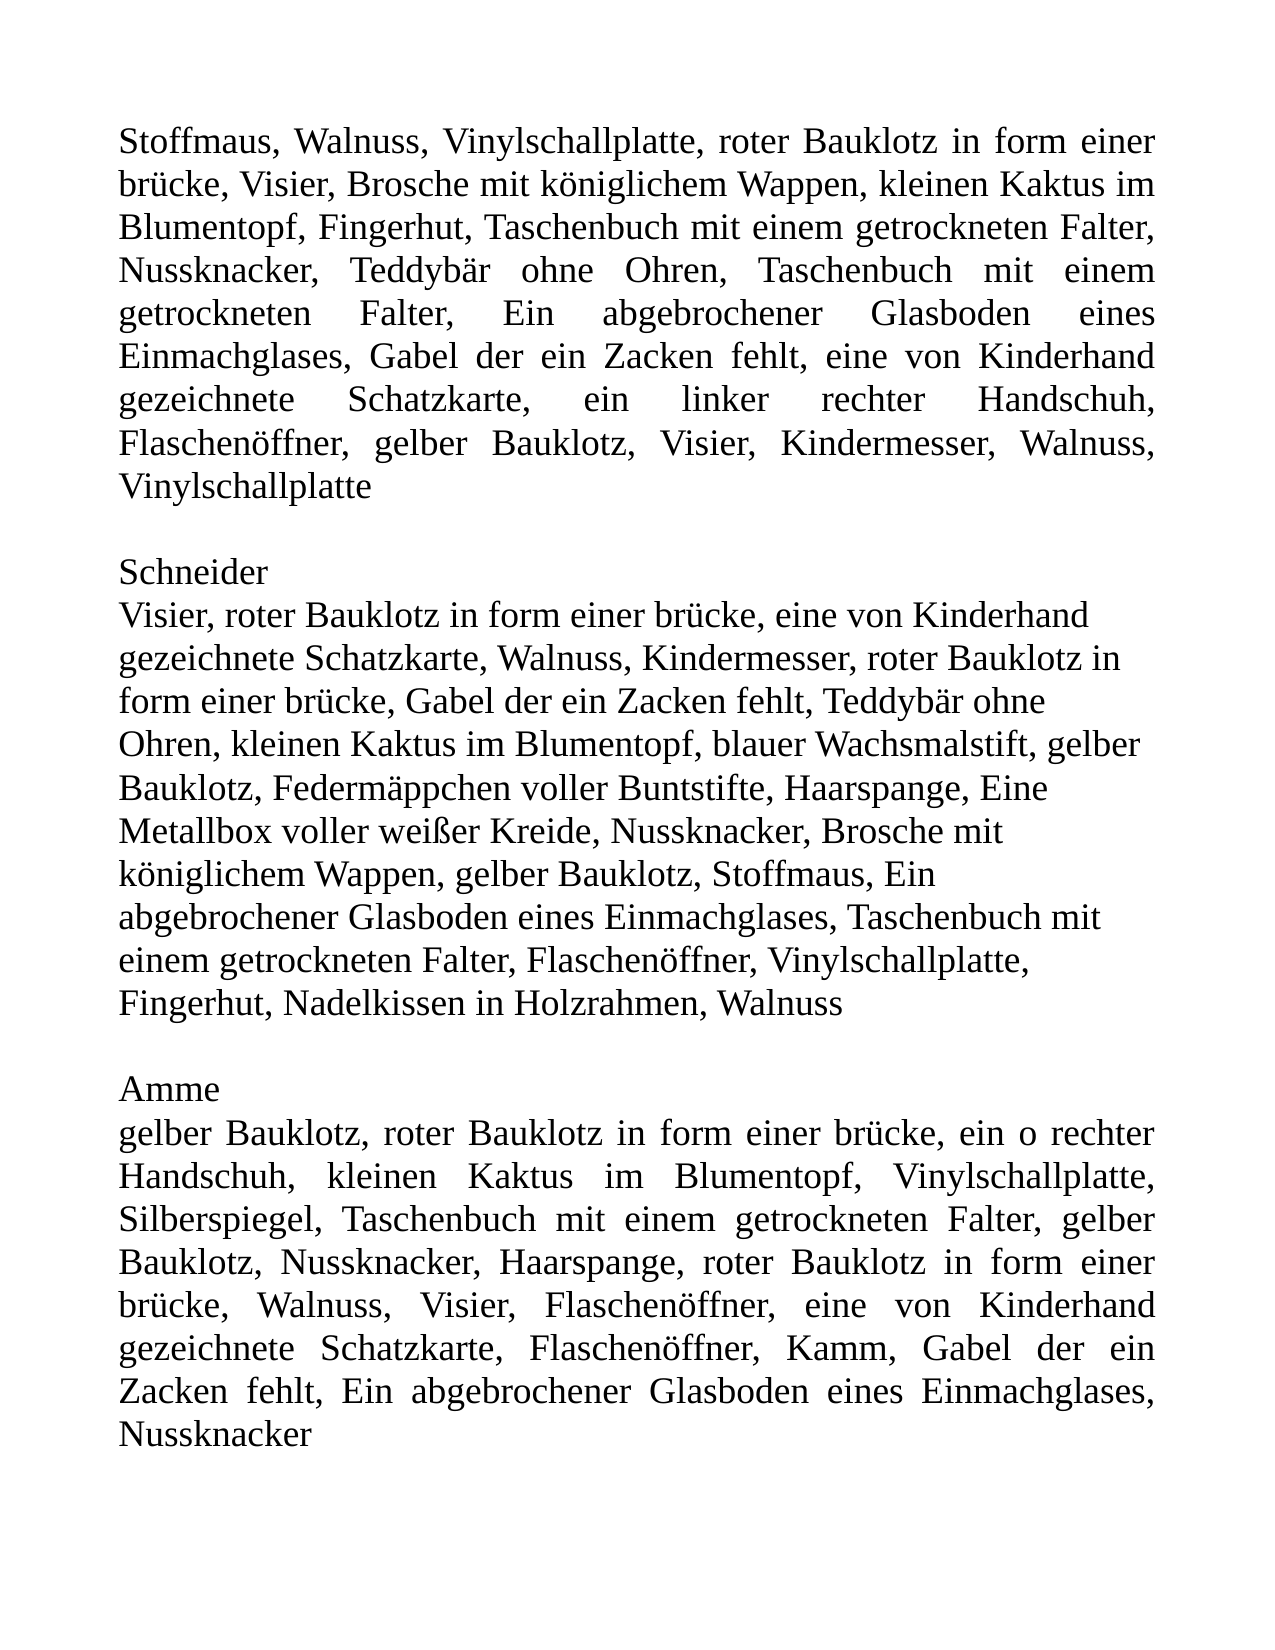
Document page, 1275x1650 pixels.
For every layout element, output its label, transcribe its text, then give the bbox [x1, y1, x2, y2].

text Schneider [118, 549, 1157, 592]
text Amme [118, 1067, 1157, 1110]
text Visier, roter Bauklotz in form einer brücke, eine von Kinderhand gezeichnete Schatzkarte, Walnuss, Kindermesser, roter Bauklotz in form einer brücke, Gabel der ein Zacken fehlt, Teddybär ohne Ohren, kleinen Kaktus im Blumentopf, blauer Wachsmalstift, gelber Bauklotz, Federmäppchen voller Buntstifte, Haarspange, Eine Metallbox voller weißer Kreide, Nussknacker, Brosche mit königlichem Wappen, gelber Bauklotz, Stoffmaus, Ein abgebrochener Glasboden eines Einmachglases, Taschenbuch mit einem getrockneten Falter, Flaschenöffner, Vinylschallplatte, Fingerhut, Nadelkissen in Holzrahmen, Walnuss [118, 592, 1157, 1024]
text Stoffmaus, Walnuss, Vinylschallplatte, roter Bauklotz in form einer brücke, Visier, Brosche mit königlichem Wappen, kleinen Kaktus im Blumentopf, Fingerhut, Taschenbuch mit einem getrockneten Falter, Nussknacker, Teddybär ohne Ohren, Taschenbuch mit einem getrockneten Falter, Ein abgebrochener Glasboden eines Einmachglases, Gabel der ein Zacken fehlt, eine von Kinderhand gezeichnete Schatzkarte, ein linker rechter Handschuh, Flaschenöffner, gelber Bauklotz, Visier, Kindermesser, Walnuss, Vinylschallplatte [118, 118, 1157, 506]
text gelber Bauklotz, roter Bauklotz in form einer brücke, ein o rechter Handschuh, kleinen Kaktus im Blumentopf, Vinylschallplatte, Silberspiegel, Taschenbuch mit einem getrockneten Falter, gelber Bauklotz, Nussknacker, Haarspange, roter Bauklotz in form einer brücke, Walnuss, Visier, Flaschenöffner, eine von Kinderhand gezeichnete Schatzkarte, Flaschenöffner, Kamm, Gabel der ein Zacken fehlt, Ein abgebrochener Glasboden eines Einmachglases, Nussknacker [118, 1110, 1157, 1455]
